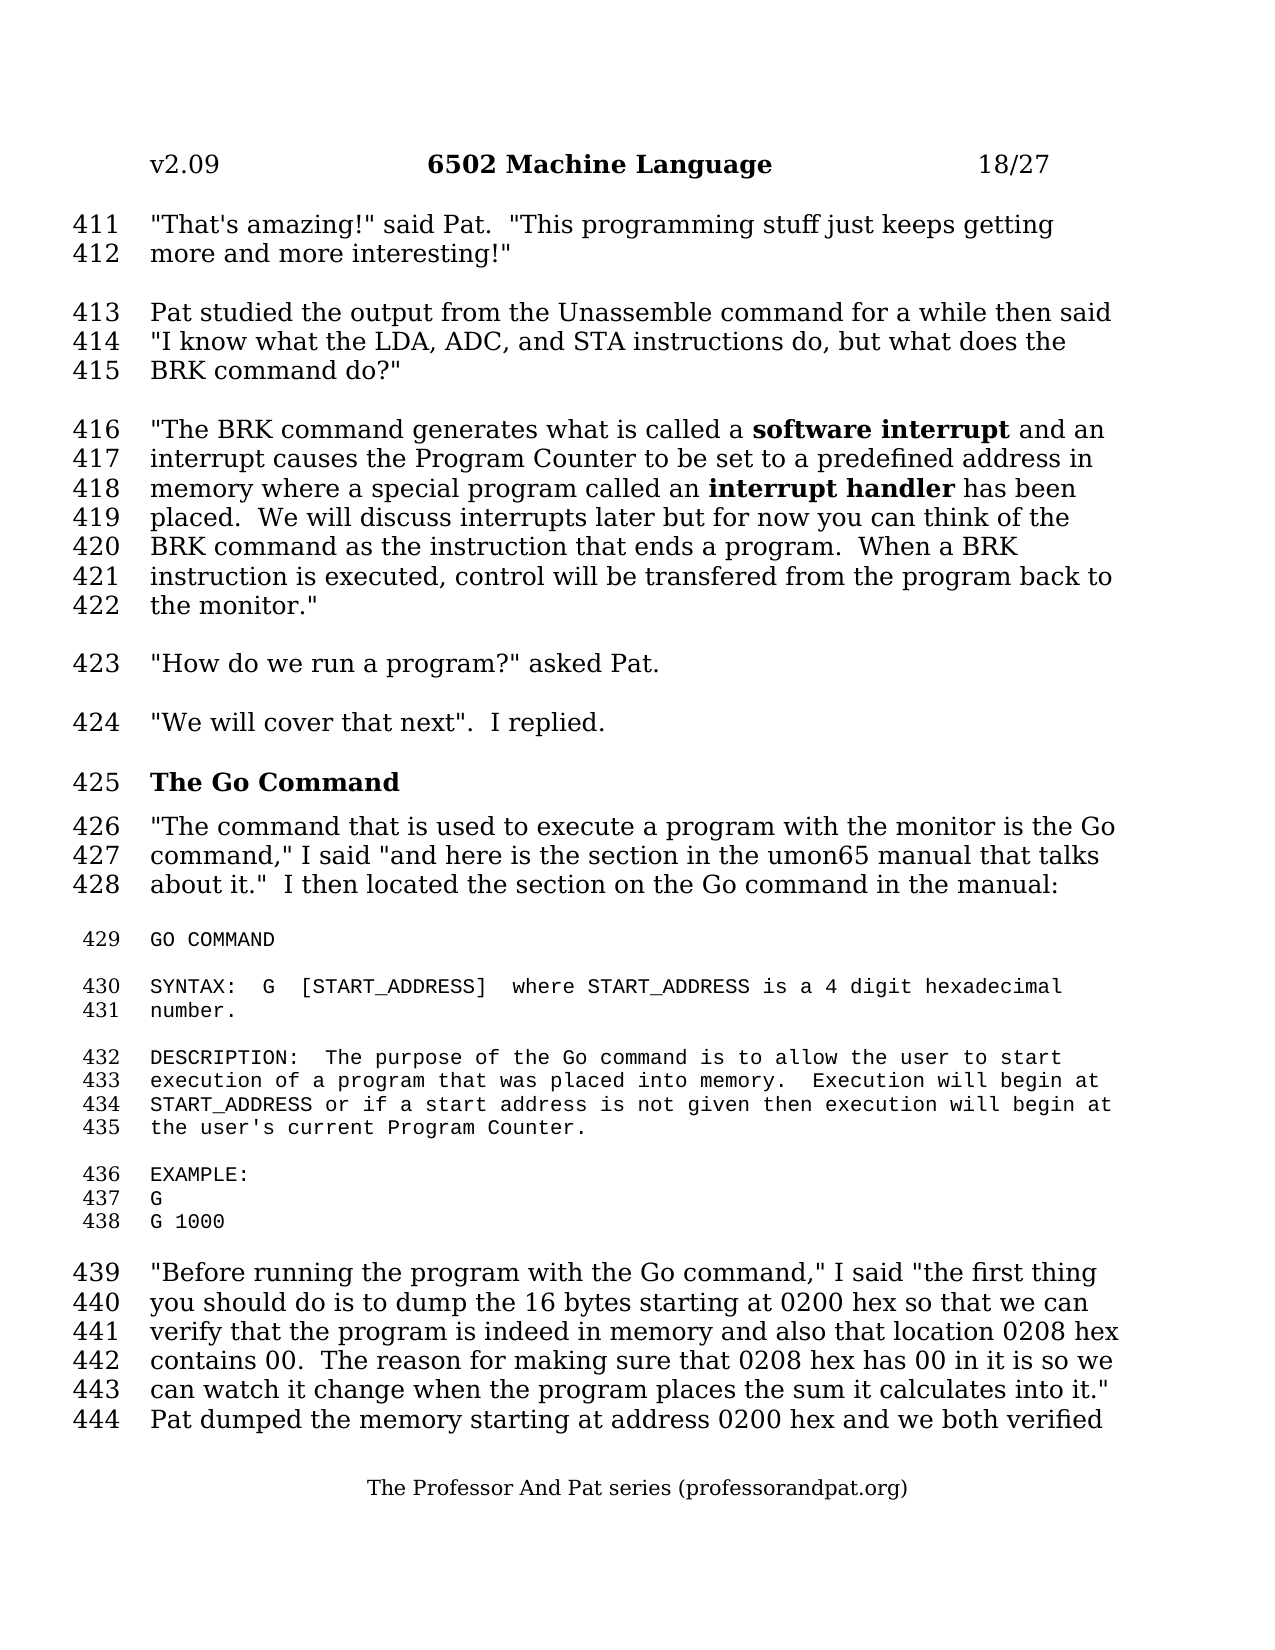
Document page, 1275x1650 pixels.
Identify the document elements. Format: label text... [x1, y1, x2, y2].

text G [150, 1188, 1125, 1212]
text EXAMPLE: [150, 1164, 1125, 1188]
text "How do we run a program?" asked Pat. [150, 650, 1125, 679]
text "That's amazing!" said Pat. "This programming stuff just keeps getting more and more interesting!" [150, 210, 1125, 268]
subtitle The Go Command [150, 767, 1125, 797]
text "We will cover that next". I replied. [150, 708, 1125, 737]
text DESCRIPTION: The purpose of the Go command is to allow the user to start execution of a program that was placed into memory. Execution will begin at START_ADDRESS or if a start address is not given then execution will begin at the user's current Program Counter. [150, 1047, 1125, 1141]
text "The command that is used to execute a program with the monitor is the Go command," I said "and here is the section in the umon65 manual that talks about it." I then located the section on the Go command in the manual: [150, 812, 1125, 900]
text Pat studied the output from the Unassemble command for a while then said "I know what the LDA, ADC, and STA instructions do, but what does the BRK command do?" [150, 298, 1125, 386]
text "The BRK command generates what is called a software interrupt and an interrupt causes the Program Counter to be set to a predefined address in memory where a special program called an interrupt handler has been placed. We will discuss interrupts later but for now you can think of the BRK command as the instruction that ends a program. When a BRK instruction is executed, control will be transfered from the program back to the monitor." [150, 415, 1125, 620]
text SYNTAX: G [START_ADDRESS] where START_ADDRESS is a 4 digit hexadecimal [150, 976, 1125, 1000]
text G 1000 [150, 1212, 1125, 1235]
text "Before running the program with the Go command," I said "the first thing you should do is to dump the 16 bytes starting at 0200 hex so that we can verify that the program is indeed in memory and also that location 0208 hex contains 00. The reason for making sure that 0208 hex has 00 in it is so we can watch it change when the program places the sum it calculates into it." Pat dumped the memory starting at address 0200 hex and we both verified [150, 1259, 1125, 1434]
text number. [150, 1000, 1125, 1023]
text GO COMMAND [150, 929, 1125, 953]
